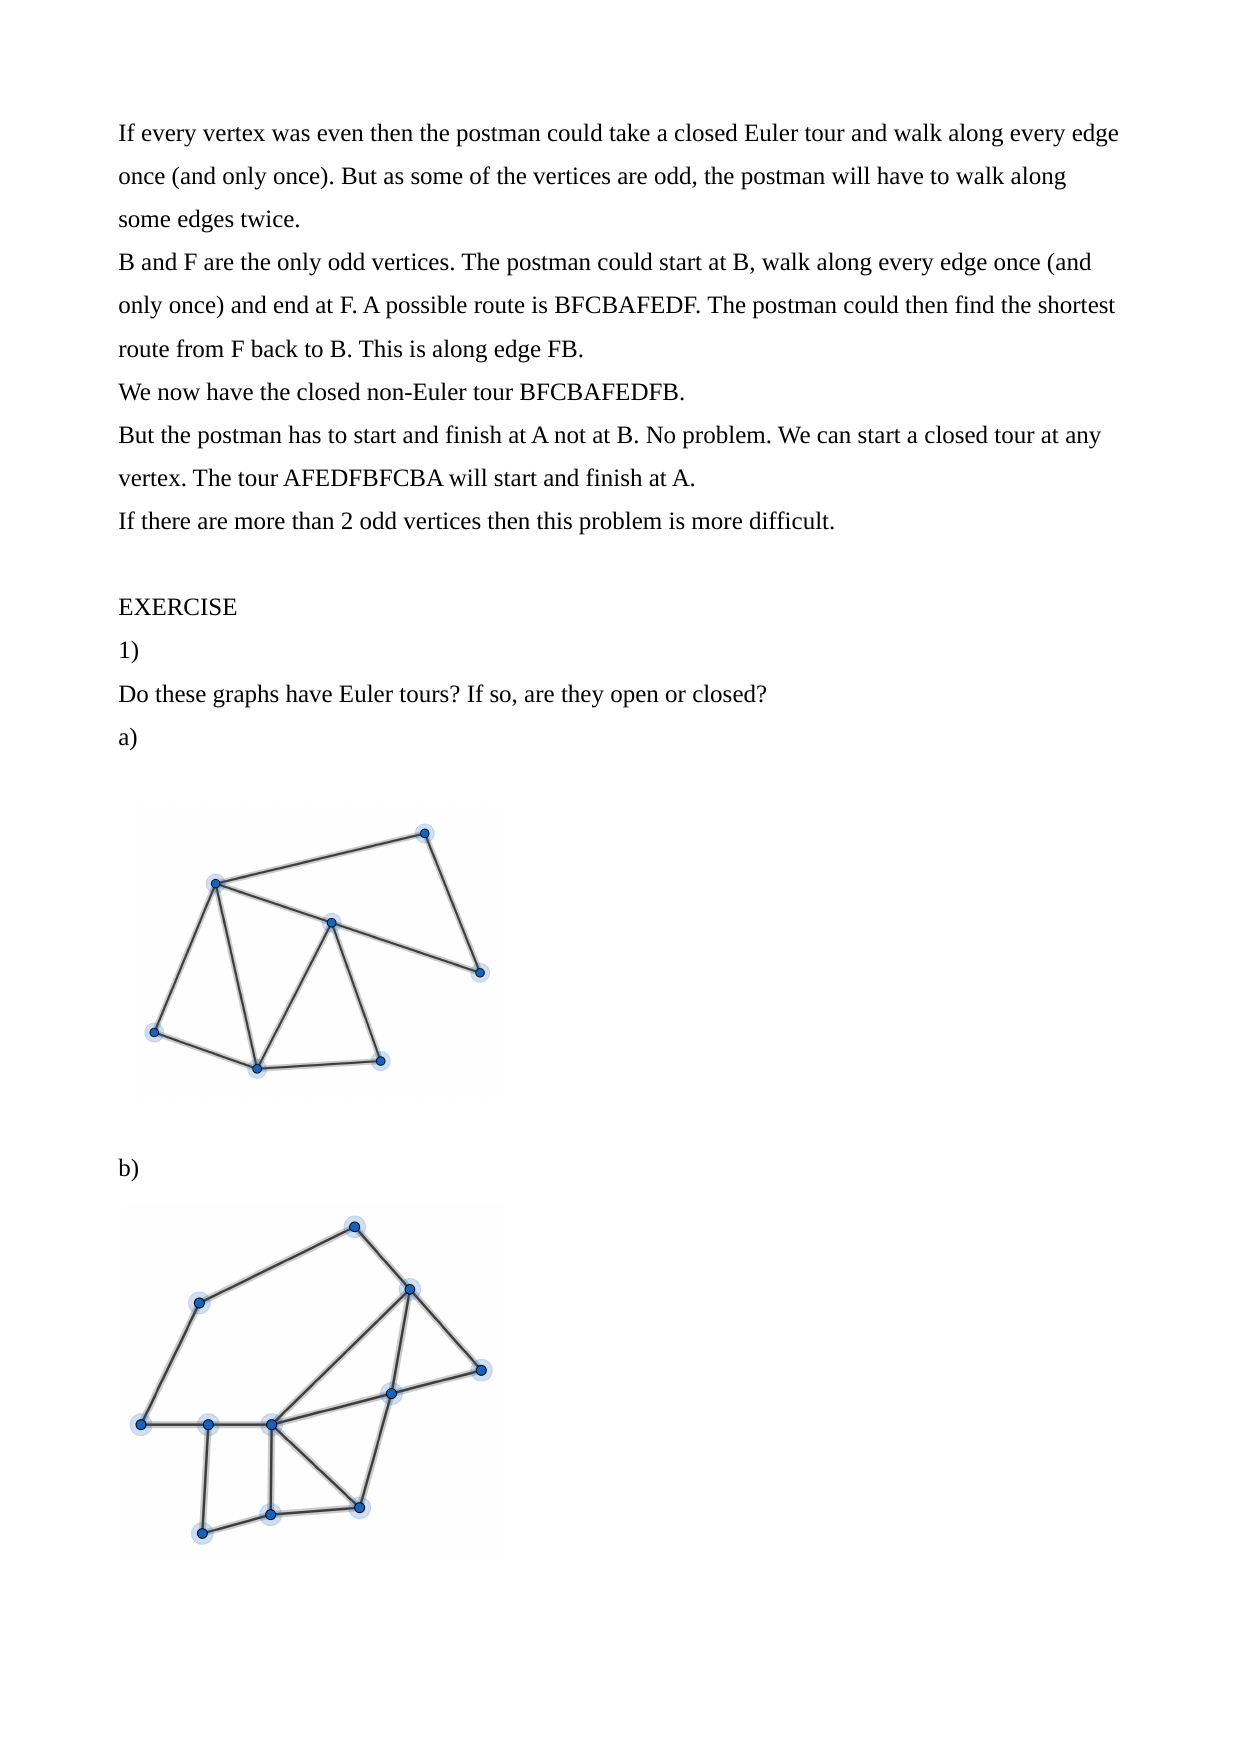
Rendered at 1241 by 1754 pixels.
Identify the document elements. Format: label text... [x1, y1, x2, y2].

text EXERCISE [118, 592, 1122, 621]
text b) [118, 1153, 1122, 1182]
text 1) [118, 636, 1122, 664]
text But the postman has to start and finish at A not at B. No problem. We can start a closed tour at any vertex. The tour AFEDFBFCBA will start and finish at A. [118, 420, 1122, 492]
picture [136, 803, 505, 1099]
text B and F are the only odd vertices. The postman could start at B, walk along every edge once (and only once) and end at F. A possible route is BFCBAFEDF. The postman could then find the shortest route from F back to B. This is along edge FB. [118, 247, 1122, 362]
text We now have the closed non-Euler tour BFCBAFEDFB. [118, 377, 1122, 406]
text If every vertex was even then the postman could take a closed Euler tour and walk along every edge once (and only once). But as some of the vertices are odd, the postman will have to walk along some edges twice. [118, 118, 1122, 233]
text Do these graphs have Euler tours? If so, are they open or closed? [118, 679, 1122, 707]
text a) [118, 722, 1122, 751]
text If there are more than 2 odd vertices then this problem is more difficult. [118, 506, 1122, 535]
picture [125, 1202, 505, 1561]
